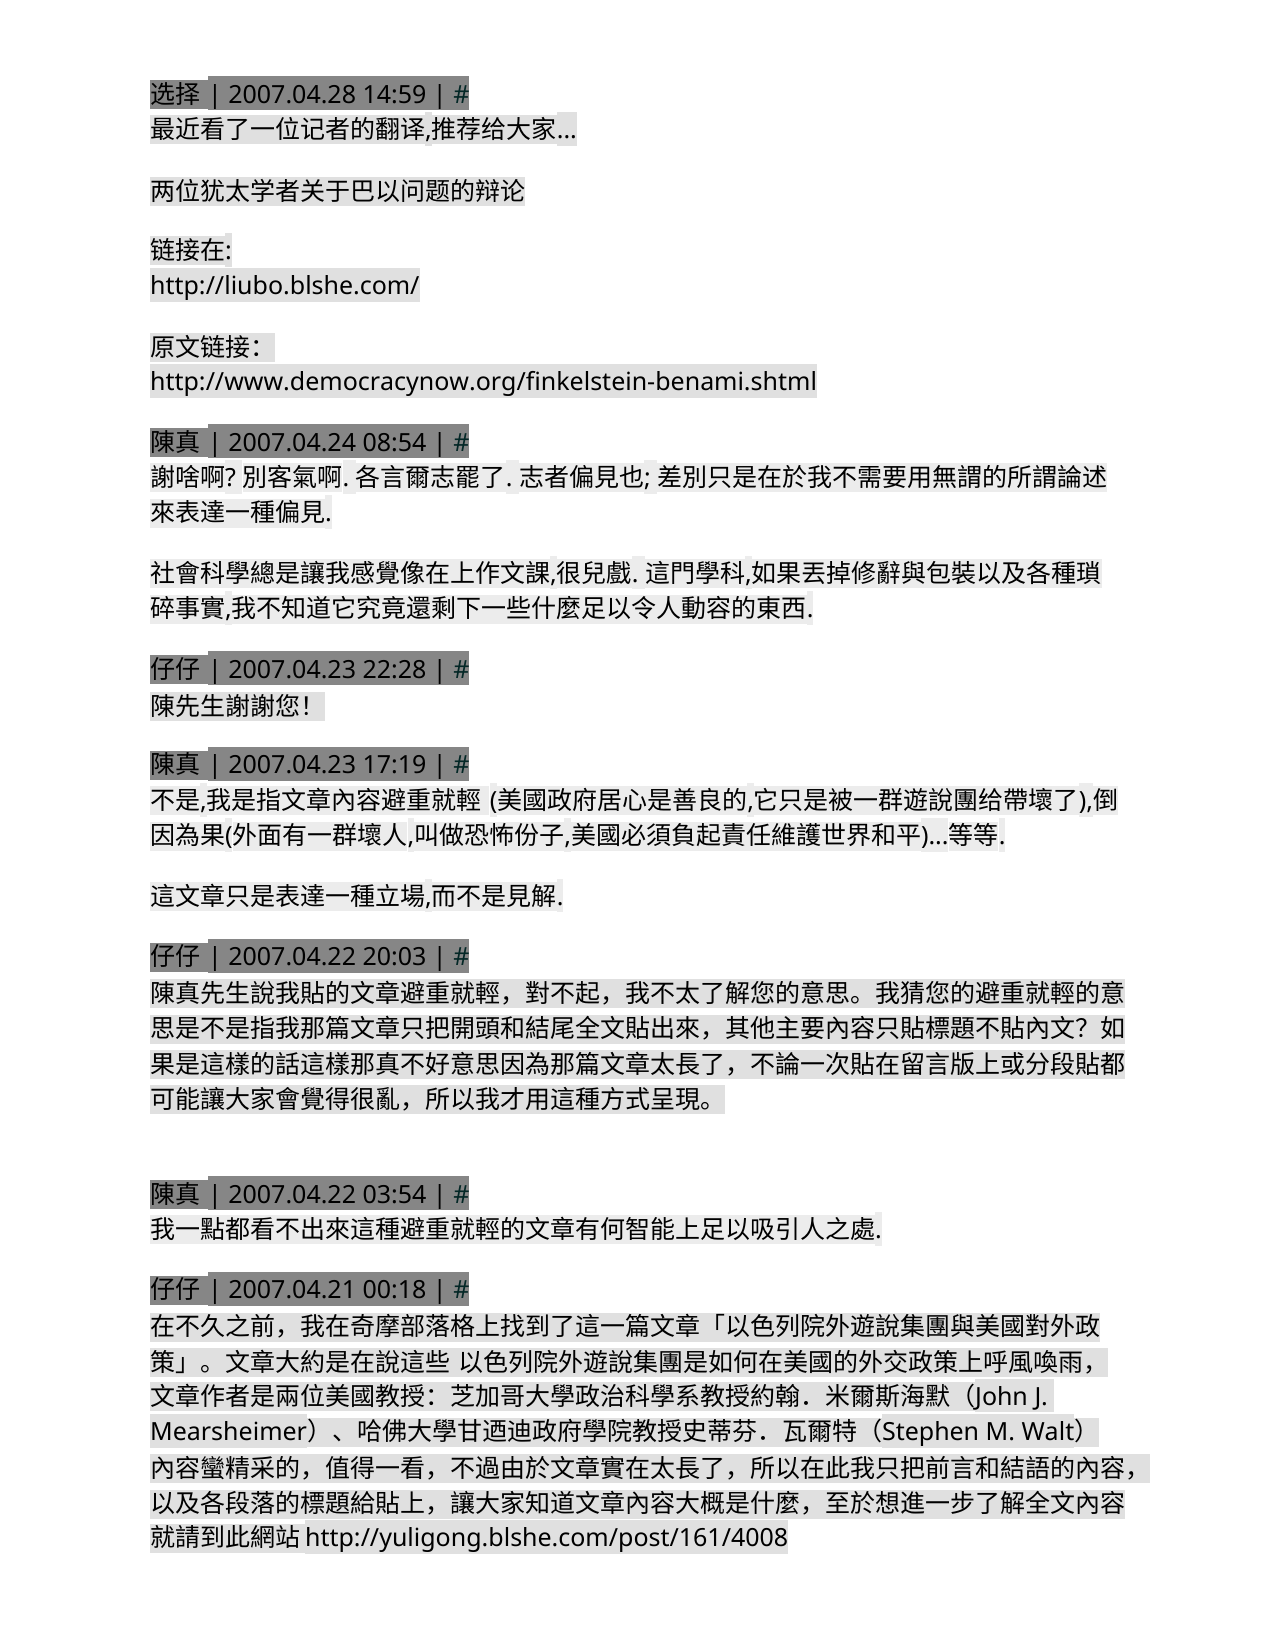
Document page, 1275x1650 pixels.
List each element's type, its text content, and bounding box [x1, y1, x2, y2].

text 不是,我是指文章內容避重就輕 (美國政府居心是善良的,它只是被一群遊說團给帶壞了),倒因為果(外面有一群壞人,叫做恐怖份子,美國必須負起責任維護世界和平)...等等. [150, 781, 1125, 852]
text 仔仔 | 2007.04.23 22:28 | # [150, 650, 1125, 685]
text 社會科學總是讓我感覺像在上作文課,很兒戲. 這門學科,如果丟掉修辭與包裝以及各種瑣碎事實,我不知道它究竟還剩下一些什麼足以令人動容的東西. [150, 554, 1125, 625]
text 謝啥啊? 別客氣啊. 各言爾志罷了. 志者偏見也; 差別只是在於我不需要用無謂的所謂論述來表達一種偏見. [150, 458, 1125, 529]
text 选择 | 2007.04.28 14:59 | # [150, 75, 1125, 110]
text 陳先生謝謝您！ [150, 685, 1125, 721]
text 链接在: http://liubo.blshe.com/ [150, 231, 1125, 302]
text 最近看了一位记者的翻译,推荐给大家... [150, 110, 1125, 146]
text 在不久之前，我在奇摩部落格上找到了這一篇文章「以色列院外遊說集團與美國對外政策」。文章大約是在說這些 以色列院外遊說集團是如何在美國的外交政策上呼風喚雨，文章作者是兩位美國教授：芝加哥大學政治科學系教授約翰．米爾斯海默（John J. Mearsheimer）、哈佛大學甘迺迪政府學院教授史蒂芬．瓦爾特（Stephen M. Walt） 內容蠻精采的，值得一看，不過由於文章實在太長了，所以在此我只把前言和結語的內容，以及各段落的標題給貼上，讓大家知道文章內容大概是什麼，至於想進一步了解全文內容就請到此網站http://yuligong.blshe.com/post/161/4008 [150, 1306, 1125, 1554]
text 陳真先生說我貼的文章避重就輕，對不起，我不太了解您的意思。我猜您的避重就輕的意思是不是指我那篇文章只把開頭和結尾全文貼出來，其他主要內容只貼標題不貼內文？如果是這樣的話這樣那真不好意思因為那篇文章太長了，不論一次貼在留言版上或分段貼都可能讓大家會覺得很亂，所以我才用這種方式呈現。 [150, 973, 1125, 1150]
text 陳真 | 2007.04.24 08:54 | # [150, 423, 1125, 458]
text 两位犹太学者关于巴以问题的辩论 [150, 171, 1125, 206]
text 陳真 | 2007.04.22 03:54 | # [150, 1175, 1125, 1210]
text 陳真 | 2007.04.23 17:19 | # [150, 746, 1125, 781]
text 仔仔 | 2007.04.22 20:03 | # [150, 937, 1125, 973]
text 我一點都看不出來這種避重就輕的文章有何智能上足以吸引人之處. [150, 1210, 1125, 1246]
text 這文章只是表達一種立場,而不是見解. [150, 877, 1125, 912]
text 仔仔 | 2007.04.21 00:18 | # [150, 1271, 1125, 1306]
text 原文链接： http://www.democracynow.org/finkelstein-benami.shtml [150, 327, 1125, 398]
